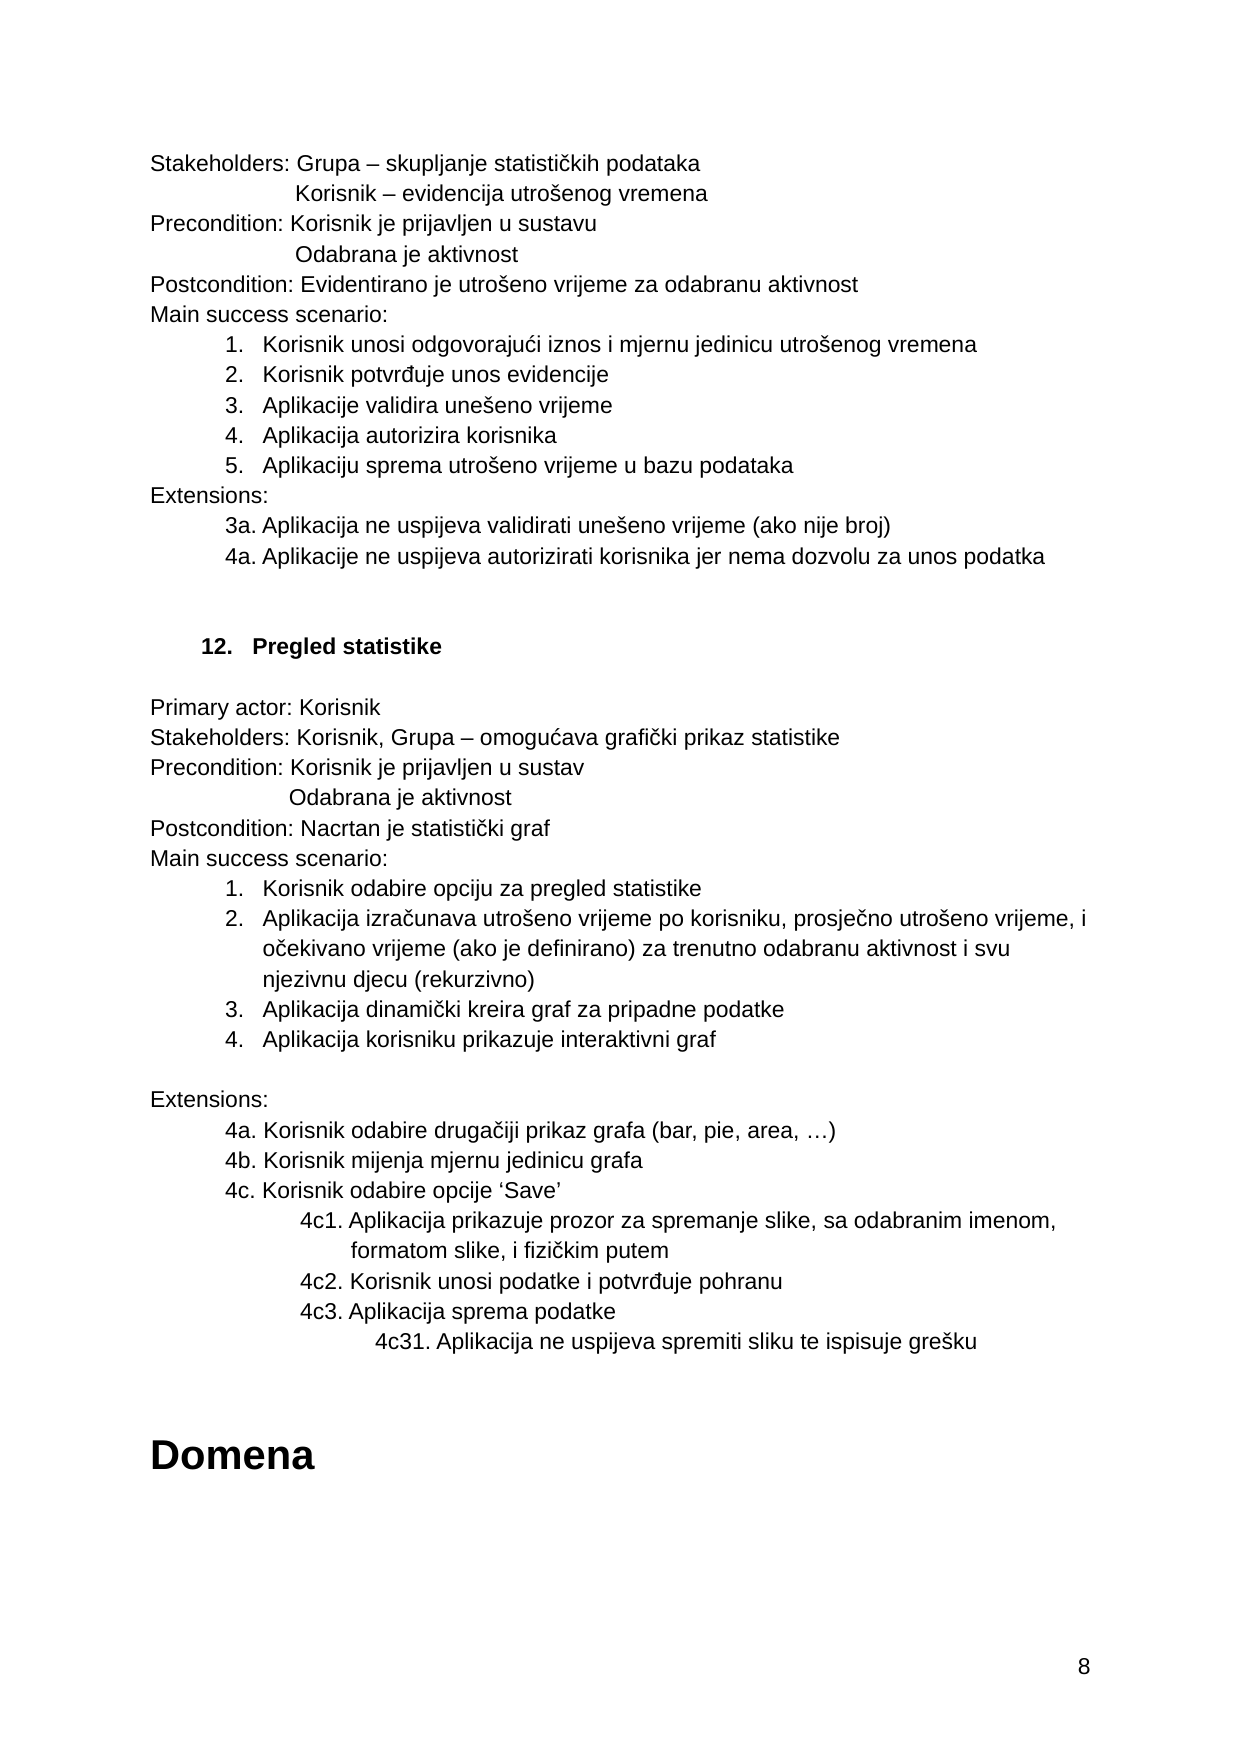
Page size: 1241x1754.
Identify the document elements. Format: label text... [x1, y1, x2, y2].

list Korisnik potvrđuje unos evidencije [225, 361, 1090, 388]
text Precondition: Korisnik je prijavljen u sustav Odabrana je aktivnost [150, 754, 1090, 811]
list Aplikaciju sprema utrošeno vrijeme u bazu podataka [225, 452, 1090, 478]
text Main success scenario: [150, 301, 1090, 327]
text Stakeholders: Grupa – skupljanje statističkih podataka Korisnik – evidencija utrošenog vremena [150, 150, 1090, 207]
list Aplikacija dinamički kreira graf za pripadne podatke [225, 996, 1090, 1022]
text Extensions: [150, 482, 1090, 509]
text 4a. Korisnik odabire drugačiji prikaz grafa (bar, pie, area, …) 4b. Korisnik mijenja mjernu jedinicu grafa 4c. Korisnik odabire opcije ‘Save’ 4c1. Aplikacija prikazuje prozor za spremanje slike, sa odabranim imenom, formatom slike, i fizičkim putem 4c2. Korisnik unosi podatke i potvrđuje pohranu 4c3. Aplikacija sprema podatke 4c31. Aplikacija ne uspijeva spremiti sliku te ispisuje grešku [150, 1117, 1090, 1354]
text Primary actor: Korisnik [150, 694, 1090, 720]
list Aplikacija korisniku prikazuje interaktivni graf [225, 1026, 1090, 1052]
text 3a. Aplikacija ne uspijeva validirati unešeno vrijeme (ako nije broj) 4a. Aplikacije ne uspijeva autorizirati korisnika jer nema dozvolu za unos podatka [150, 512, 1090, 569]
subtitle Domena [150, 1430, 1090, 1478]
text Precondition: Korisnik je prijavljen u sustavu Odabrana je aktivnost [150, 210, 1090, 267]
text Main success scenario: [150, 845, 1090, 871]
text Postcondition: Nacrtan je statistički graf [150, 814, 1090, 841]
text Postcondition: Evidentirano je utrošeno vrijeme za odabranu aktivnost [150, 271, 1090, 297]
text Stakeholders: Korisnik, Grupa – omogućava grafički prikaz statistike [150, 724, 1090, 750]
text Extensions: [150, 1086, 1090, 1113]
list Aplikacije validira unešeno vrijeme [225, 392, 1090, 418]
list Korisnik unosi odgovorajući iznos i mjernu jedinicu utrošenog vremena [225, 331, 1090, 358]
list Aplikacija autorizira korisnika [225, 422, 1090, 448]
list Korisnik odabire opciju za pregled statistike [225, 875, 1090, 901]
list Aplikacija izračunava utrošeno vrijeme po korisniku, prosječno utrošeno vrijeme, i očekivano vrijeme (ako je definirano) za trenutno odabranu aktivnost i svu njezivnu djecu (rekurzivno) [225, 905, 1090, 992]
text 12. Pregled statistike [150, 633, 1090, 660]
